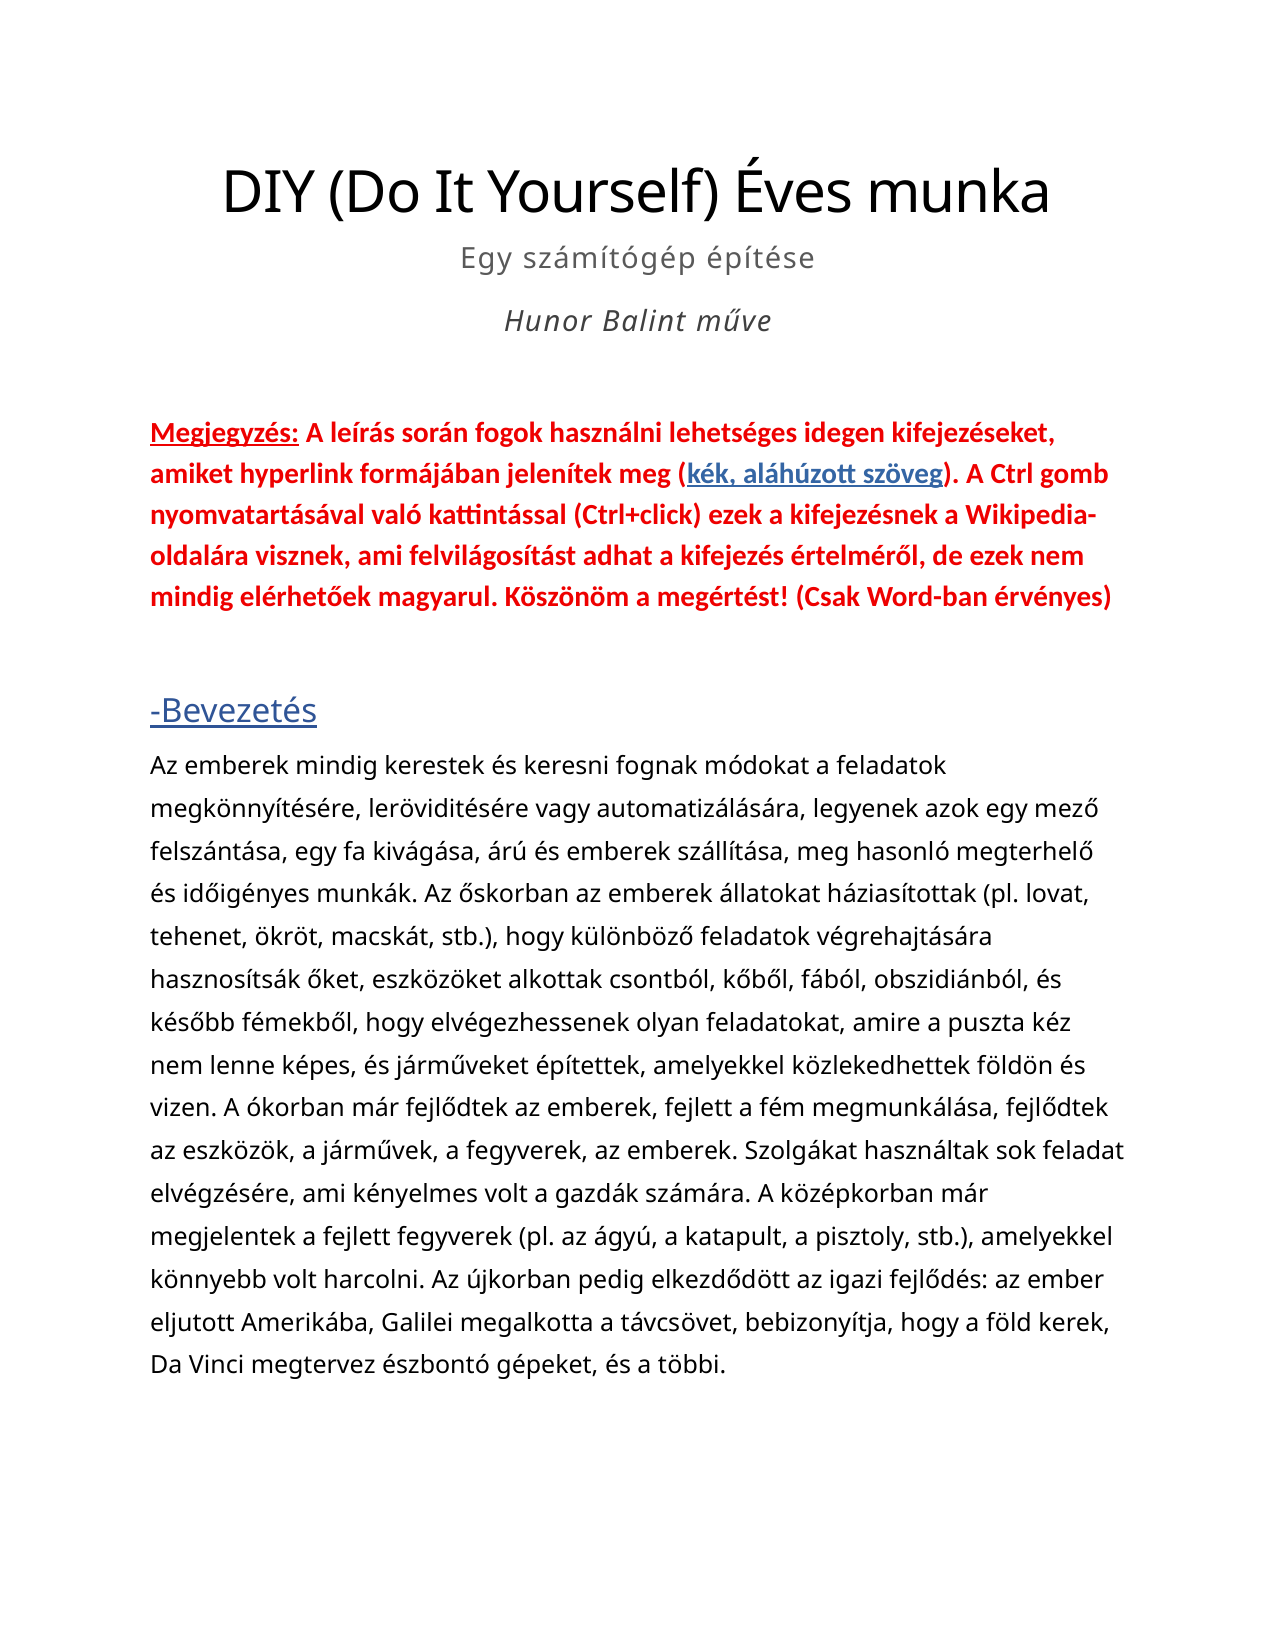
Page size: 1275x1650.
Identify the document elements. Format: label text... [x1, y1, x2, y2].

subtitle Hunor Balint műve [150, 300, 1125, 340]
text Megjegyzés: A leírás során fogok használni lehetséges idegen kifejezéseket, amiket hyperlink formájában jelenítek meg (kék, aláhúzott szöveg). A Ctrl gomb nyomvatartásával való kattintással (Ctrl+click) ezek a kifejezésnek a Wikipedia-oldalára visznek, ami felvilágosítást adhat a kifejezés értelméről, de ezek nem mindig elérhetőek magyarul. Köszönöm a megértést! (Csak Word-ban érvényes) [150, 414, 1125, 613]
subtitle -Bevezetés [150, 687, 1125, 732]
title DIY (Do It Yourself) Éves munka [150, 150, 1125, 229]
text Az emberek mindig kerestek és keresni fognak módokat a feladatok megkönnyítésére, leröviditésére vagy automatizálására, legyenek azok egy mező felszántása, egy fa kivágása, árú és emberek szállítása, meg hasonló megterhelő és időigényes munkák. Az őskorban az emberek állatokat háziasítottak (pl. lovat, tehenet, ökröt, macskát, stb.), hogy különböző feladatok végrehajtására hasznosítsák őket, eszközöket alkottak csontból, kőből, fából, obszidiánból, és később fémekből, hogy elvégezhessenek olyan feladatokat, amire a puszta kéz nem lenne képes, és járműveket építettek, amelyekkel közlekedhettek földön és vizen. A ókorban már fejlődtek az emberek, fejlett a fém megmunkálása, fejlődtek az eszközök, a járművek, a fegyverek, az emberek. Szolgákat használtak sok feladat elvégzésére, ami kényelmes volt a gazdák számára. A középkorban már megjelentek a fejlett fegyverek (pl. az ágyú, a katapult, a pisztoly, stb.), amelyekkel könnyebb volt harcolni. Az újkorban pedig elkezdődött az igazi fejlődés: az ember eljutott Amerikába, Galilei megalkotta a távcsövet, bebizonyítja, hogy a föld kerek, Da Vinci megtervez észbontó gépeket, és a többi. [150, 748, 1125, 1384]
subtitle Egy számítógép építése [150, 238, 1125, 277]
